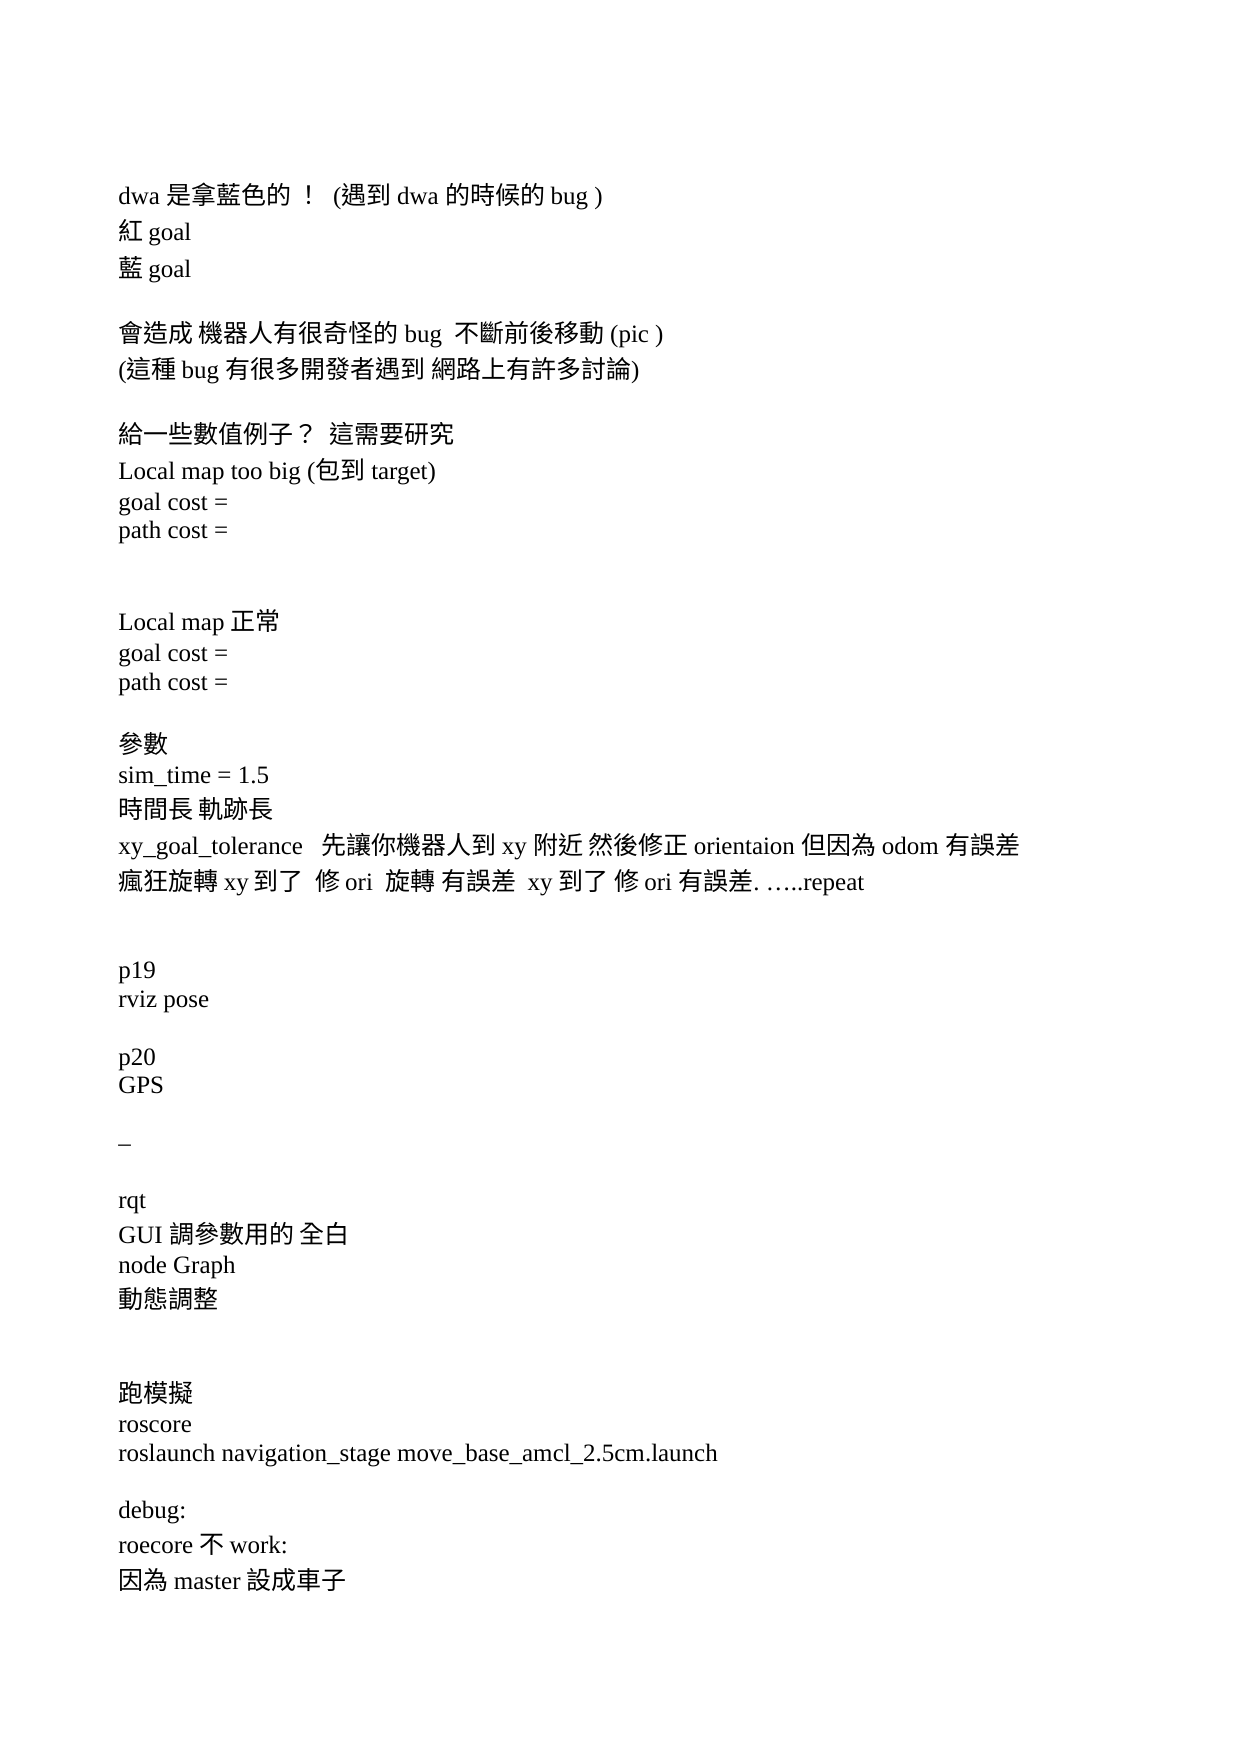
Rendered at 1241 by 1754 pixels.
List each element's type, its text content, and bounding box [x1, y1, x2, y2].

text path cost = [118, 516, 1122, 544]
text p19 [118, 956, 1122, 984]
text Local map too big (包到 target) [118, 451, 1122, 487]
text rqt [118, 1186, 1122, 1214]
text debug: [118, 1496, 1122, 1524]
text GUI 調參數用的 全白 [118, 1214, 1122, 1251]
text roscore [118, 1409, 1122, 1438]
text 紅goal [118, 212, 1122, 248]
text 參數 [118, 724, 1122, 761]
text – [118, 1128, 1122, 1157]
text 給一些數值例子？ 這需要研究 [118, 414, 1122, 451]
text Local map 正常 [118, 602, 1122, 638]
text sim_time = 1.5 [118, 761, 1122, 789]
text xy_goal_tolerance 先讓你機器人到xy 附近 然後修正orientaion 但因為 odom 有誤差 [118, 826, 1122, 862]
text p20 [118, 1042, 1122, 1071]
text node Graph [118, 1251, 1122, 1279]
text dwa 是拿藍色的 ！ (遇到 dwa 的時候的 bug ) [118, 176, 1122, 212]
text 瘋狂旋轉 xy到了 修ori 旋轉 有誤差 xy 到了 修ori 有誤差. …..repeat [118, 862, 1122, 898]
text goal cost = [118, 487, 1122, 516]
text 因為 master 設成車子 [118, 1561, 1122, 1597]
text rviz pose [118, 984, 1122, 1013]
text 時間長 軌跡長 [118, 789, 1122, 826]
text 跑模擬 [118, 1373, 1122, 1409]
text roslaunch navigation_stage move_base_amcl_2.5cm.launch [118, 1438, 1122, 1467]
text path cost = [118, 667, 1122, 696]
text 動態調整 [118, 1279, 1122, 1316]
text roecore 不work: [118, 1524, 1122, 1561]
text 藍goal [118, 248, 1122, 284]
text GPS [118, 1071, 1122, 1099]
text 會造成 機器人有很奇怪的 bug 不斷前後移動 (pic ) (這種bug 有很多開發者遇到 網路上有許多討論) [118, 313, 1122, 386]
text goal cost = [118, 638, 1122, 667]
